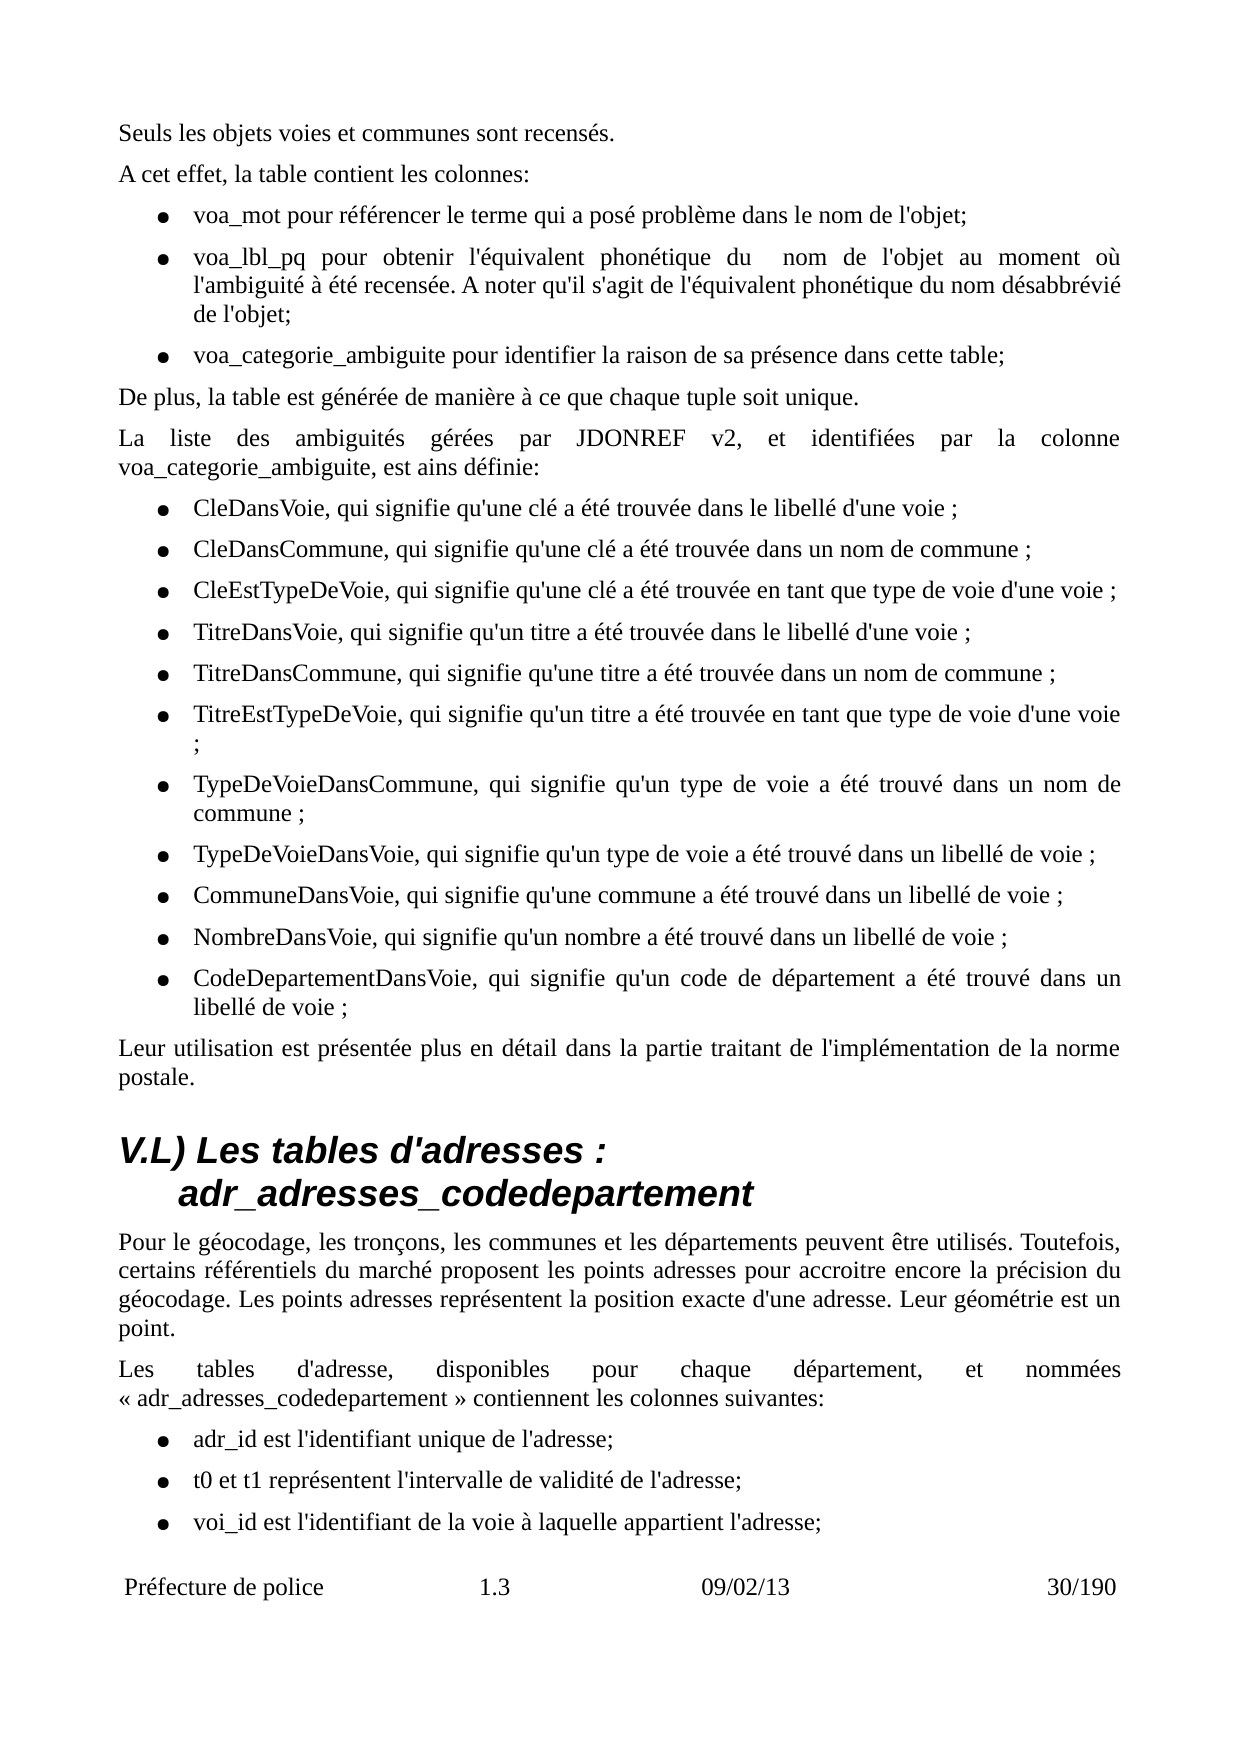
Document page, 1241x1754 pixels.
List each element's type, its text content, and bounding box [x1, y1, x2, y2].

text Pour le géocodage, les tronçons, les communes et les départements peuvent être utilisés. Toutefois, certains référentiels du marché proposent les points adresses pour accroitre encore la précision du géocodage. Les points adresses représentent la position exacte d'une adresse. Leur géométrie est un point. [118, 1227, 1122, 1342]
list adr_id est l'identifiant unique de l'adresse; [156, 1424, 1122, 1453]
list CleEstTypeDeVoie, qui signifie qu'une clé a été trouvée en tant que type de voie d'une voie ; [156, 576, 1122, 604]
text Les tables d'adresse, disponibles pour chaque département, et nommées « adr_adresses_codedepartement » contiennent les colonnes suivantes: [118, 1354, 1122, 1412]
list TypeDeVoieDansCommune, qui signifie qu'un type de voie a été trouvé dans un nom de commune ; [156, 769, 1122, 827]
text A cet effet, la table contient les colonnes: [118, 159, 1122, 188]
list TitreDansCommune, qui signifie qu'une titre a été trouvée dans un nom de commune ; [156, 658, 1122, 687]
subtitle Les tables d'adresses : adr_adresses_codedepartement [118, 1128, 1122, 1214]
text Seuls les objets voies et communes sont recensés. [118, 118, 1122, 147]
list CommuneDansVoie, qui signifie qu'une commune a été trouvé dans un libellé de voie ; [156, 881, 1122, 909]
list t0 et t1 représentent l'intervalle de validité de l'adresse; [156, 1466, 1122, 1494]
text La liste des ambiguités gérées par JDONREF v2, et identifiées par la colonne voa_categorie_ambiguite, est ains définie: [118, 423, 1122, 481]
list voa_lbl_pq pour obtenir l'équivalent phonétique du nom de l'objet au moment où l'ambiguité à été recensée. A noter qu'il s'agit de l'équivalent phonétique du nom désabbrévié de l'objet; [156, 242, 1122, 328]
list CleDansCommune, qui signifie qu'une clé a été trouvée dans un nom de commune ; [156, 534, 1122, 563]
list CodeDepartementDansVoie, qui signifie qu'un code de département a été trouvé dans un libellé de voie ; [156, 963, 1122, 1021]
list TypeDeVoieDansVoie, qui signifie qu'un type de voie a été trouvé dans un libellé de voie ; [156, 839, 1122, 868]
text De plus, la table est générée de manière à ce que chaque tuple soit unique. [118, 382, 1122, 411]
list TitreDansVoie, qui signifie qu'un titre a été trouvée dans le libellé d'une voie ; [156, 617, 1122, 646]
list voi_id est l'identifiant de la voie à laquelle appartient l'adresse; [156, 1507, 1122, 1536]
text Leur utilisation est présentée plus en détail dans la partie traitant de l'implémentation de la norme postale. [118, 1033, 1122, 1091]
list CleDansVoie, qui signifie qu'une clé a été trouvée dans le libellé d'une voie ; [156, 493, 1122, 522]
list voa_categorie_ambiguite pour identifier la raison de sa présence dans cette table; [156, 341, 1122, 369]
list voa_mot pour référencer le terme qui a posé problème dans le nom de l'objet; [156, 201, 1122, 229]
list NombreDansVoie, qui signifie qu'un nombre a été trouvé dans un libellé de voie ; [156, 922, 1122, 951]
list TitreEstTypeDeVoie, qui signifie qu'un titre a été trouvée en tant que type de voie d'une voie ; [156, 699, 1122, 757]
